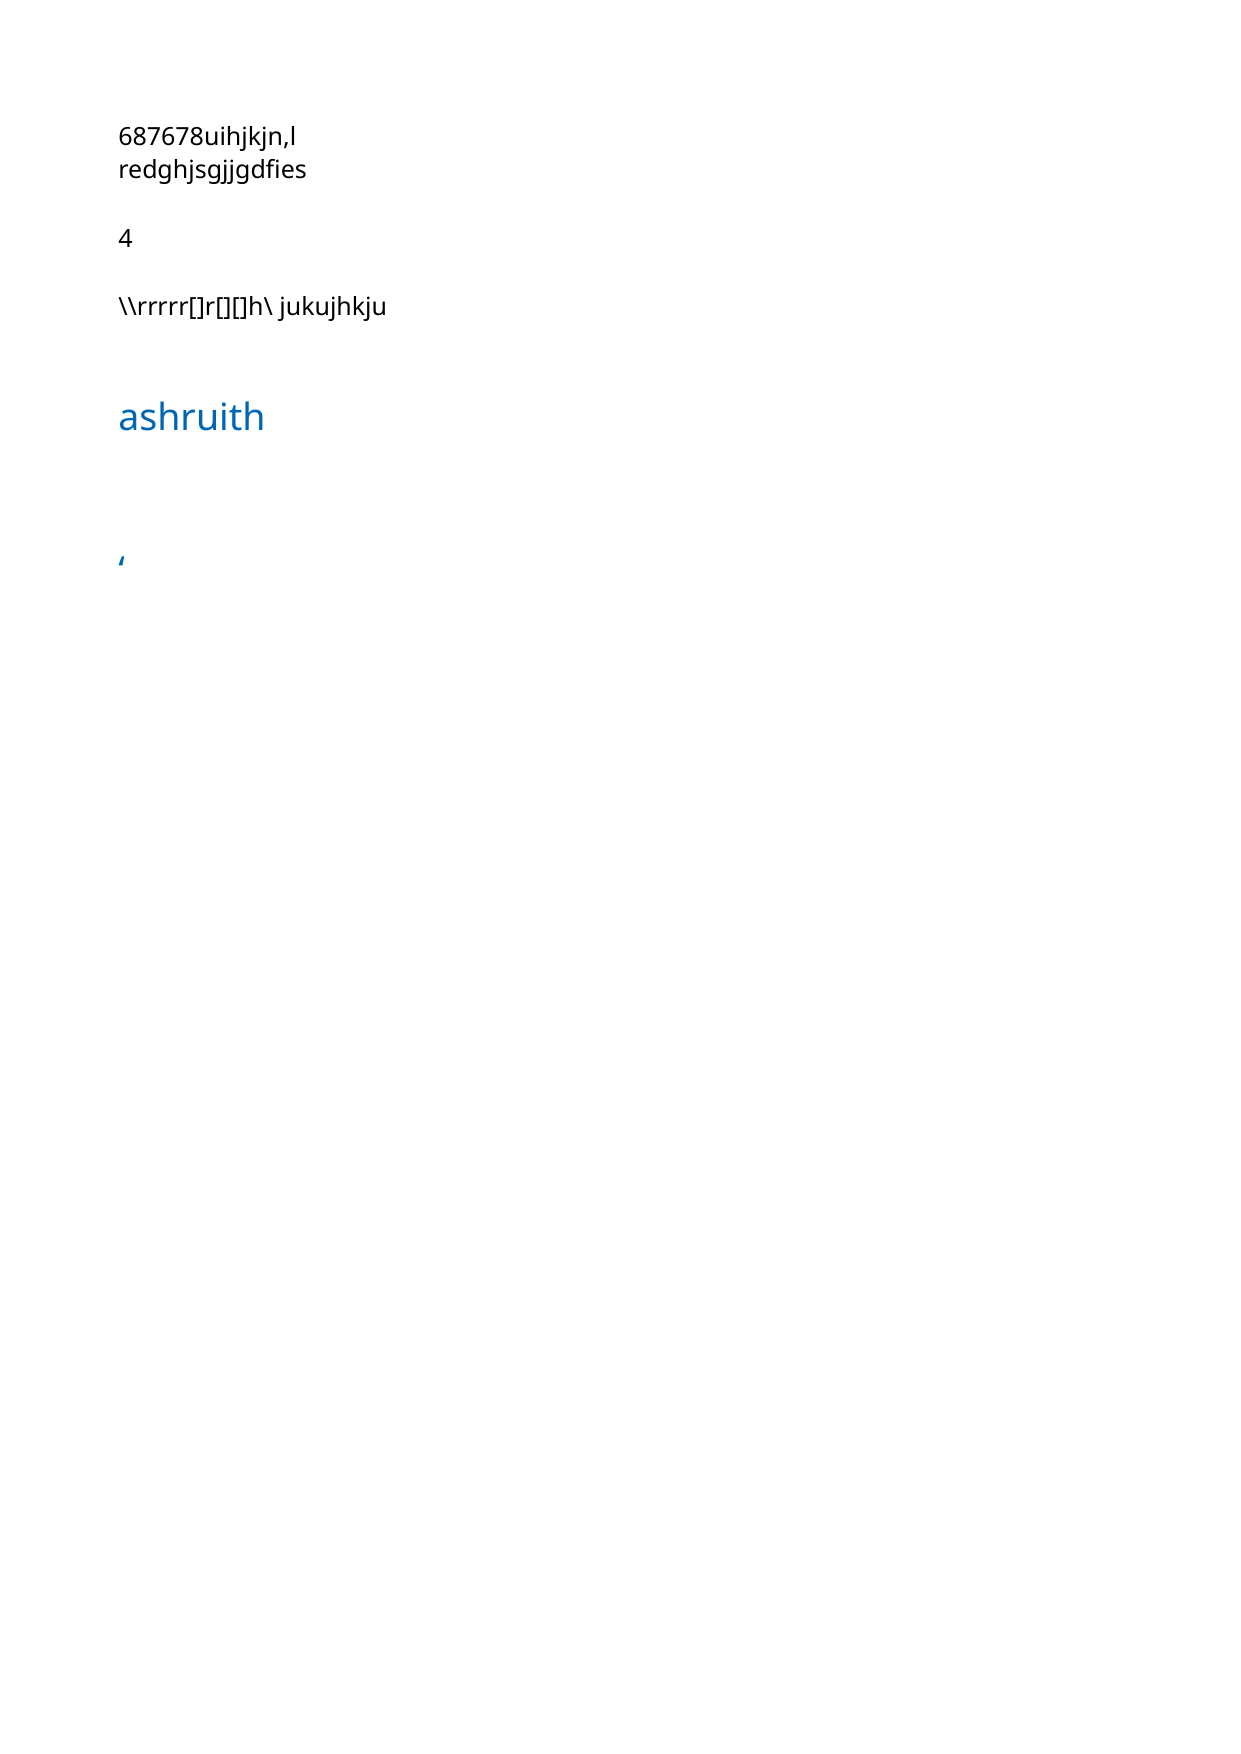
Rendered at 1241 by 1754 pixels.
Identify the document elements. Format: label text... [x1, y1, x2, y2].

text 687678uihjkjn,l [118, 118, 1122, 152]
text \\rrrrr[]r[][]h\ jukujhkju [118, 288, 1122, 322]
text ‘ [118, 544, 1122, 595]
text 4 [118, 220, 1122, 254]
text ashruith [118, 391, 1122, 442]
text redghjsgjjgdfies [118, 152, 1122, 186]
